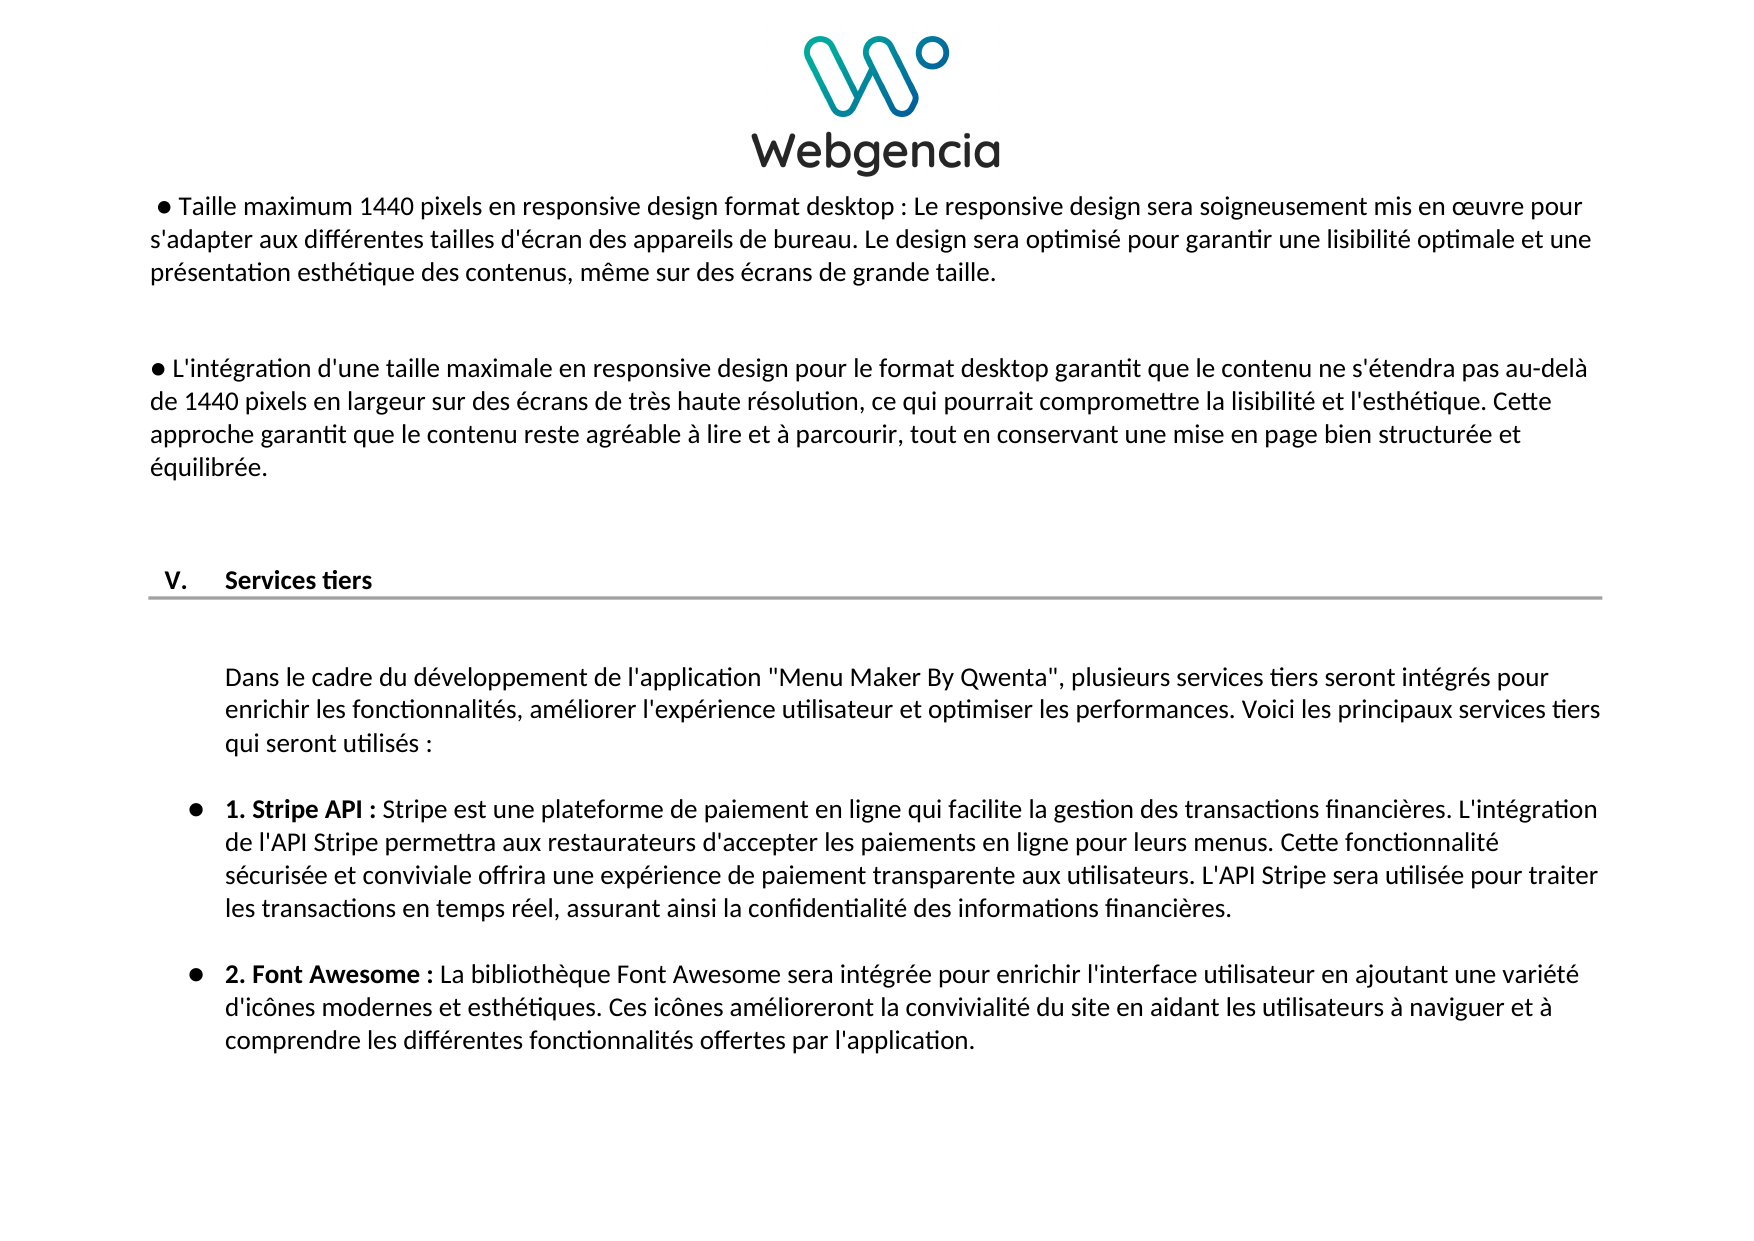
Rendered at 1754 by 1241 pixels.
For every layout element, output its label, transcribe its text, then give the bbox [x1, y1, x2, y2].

list 2. Font Awesome : La bibliothèque Font Awesome sera intégrée pour enrichir l'interface utilisateur en ajoutant une variété d'icônes modernes et esthétiques. Ces icônes amélioreront la convivialité du site en aidant les utilisateurs à naviguer et à comprendre les différentes fonctionnalités offertes par l'application. [187, 957, 1604, 1056]
picture [710, 23, 1035, 190]
text ● Taille maximum 1440 pixels en responsive design format desktop : Le responsive design sera soigneusement mis en œuvre pour s'adapter aux différentes tailles d'écran des appareils de bureau. Le design sera optimisé pour garantir une lisibilité optimale et une présentation esthétique des contenus, même sur des écrans de grande taille. [150, 150, 1604, 288]
list Services tiers [187, 563, 1604, 596]
text Dans le cadre du développement de l'application "Menu Maker By Qwenta", plusieurs services tiers seront intégrés pour enrichir les fonctionnalités, améliorer l'expérience utilisateur et optimiser les performances. Voici les principaux services tiers qui seront utilisés : [225, 660, 1604, 759]
text ● L'intégration d'une taille maximale en responsive design pour le format desktop garantit que le contenu ne s'étendra pas au-delà de 1440 pixels en largeur sur des écrans de très haute résolution, ce qui pourrait compromettre la lisibilité et l'esthétique. Cette approche garantit que le contenu reste agréable à lire et à parcourir, tout en conservant une mise en page bien structurée et équilibrée. [150, 351, 1604, 483]
list 1. Stripe API : Stripe est une plateforme de paiement en ligne qui facilite la gestion des transactions financières. L'intégration de l'API Stripe permettra aux restaurateurs d'accepter les paiements en ligne pour leurs menus. Cette fonctionnalité sécurisée et conviviale offrira une expérience de paiement transparente aux utilisateurs. L'API Stripe sera utilisée pour traiter les transactions en temps réel, assurant ainsi la confidentialité des informations financières. [187, 792, 1604, 924]
